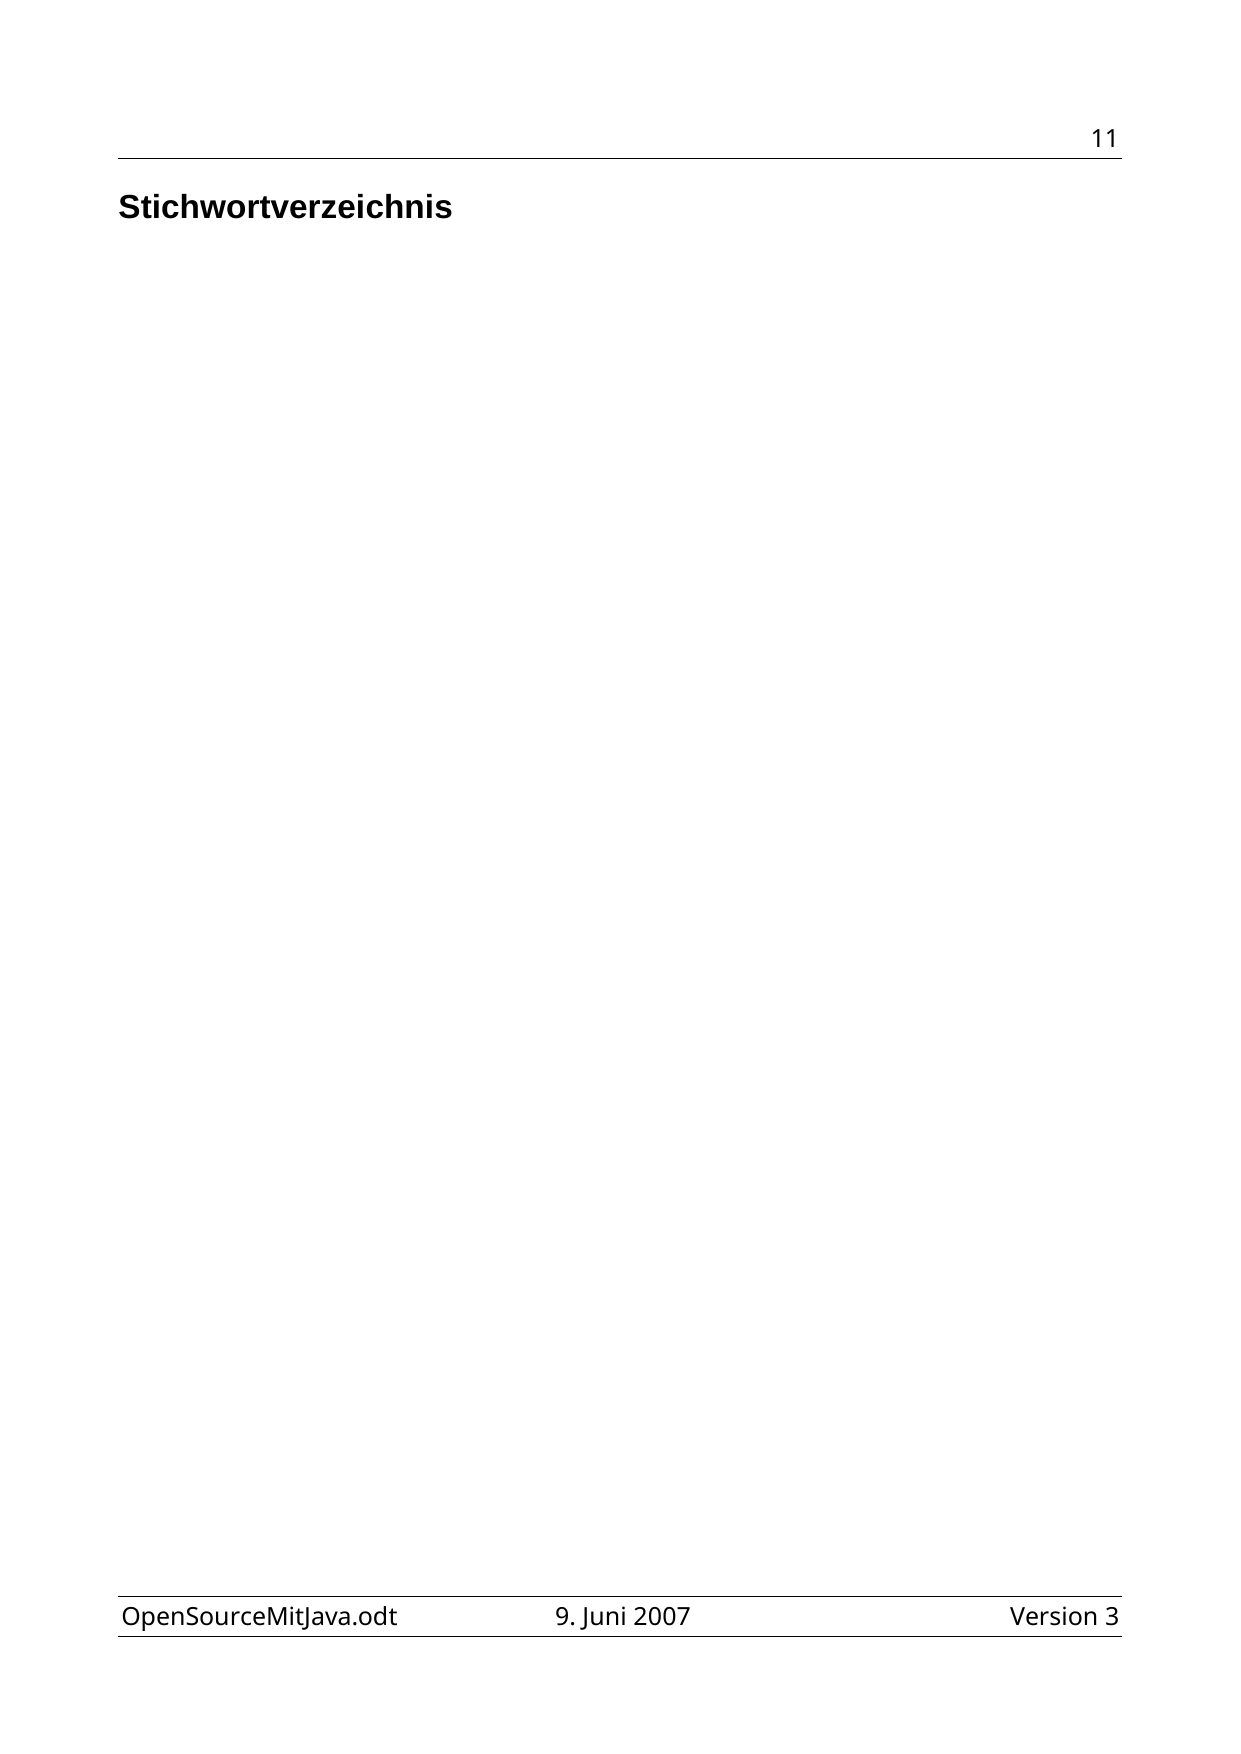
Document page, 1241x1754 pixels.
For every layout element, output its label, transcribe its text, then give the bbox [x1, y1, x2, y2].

subtitle Stichwortverzeichnis [118, 187, 1122, 225]
